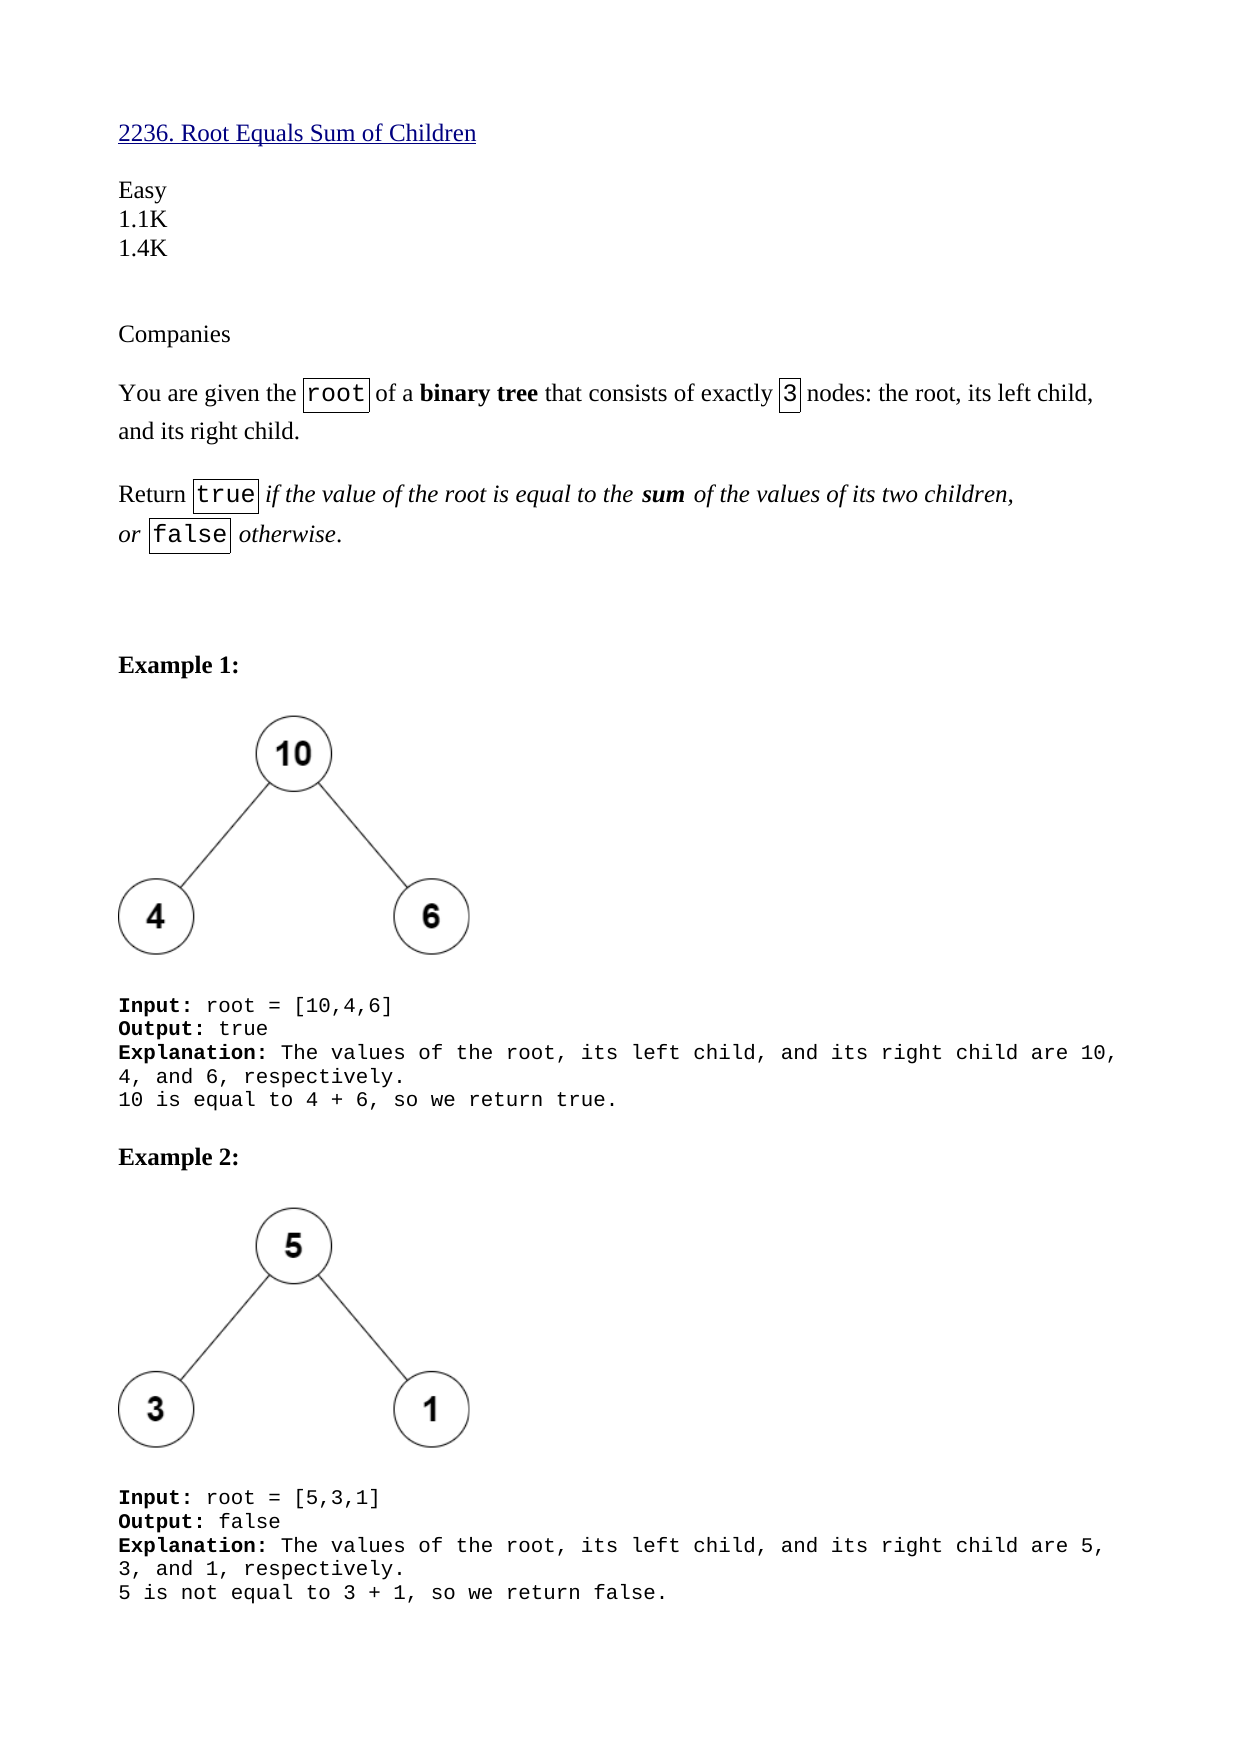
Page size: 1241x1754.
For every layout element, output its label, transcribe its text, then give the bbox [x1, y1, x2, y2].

text 1.1K [118, 204, 1122, 233]
picture [118, 712, 470, 961]
text Companies [118, 319, 1122, 348]
text Input: root = [5,3,1] [118, 1487, 1122, 1511]
text Explanation: The values of the root, its left child, and its right child are 10, 4, and 6, respectively. [118, 1042, 1122, 1089]
text 2236. Root Equals Sum of Children [118, 118, 1122, 147]
text Example 1: [118, 650, 1122, 678]
text Output: true [118, 1018, 1122, 1042]
text 1.4K [118, 233, 1122, 262]
text 5 is not equal to 3 + 1, so we return false. [118, 1582, 1122, 1606]
text Return true if the value of the root is equal to the sum of the values of its two children, or false otherwise. [118, 479, 1122, 553]
text You are given the root of a binary tree that consists of exactly 3 nodes: the root, its left child, and its right child. [118, 378, 1122, 445]
text Explanation: The values of the root, its left child, and its right child are 5, 3, and 1, respectively. [118, 1535, 1122, 1582]
picture [118, 1205, 470, 1454]
text Example 2: [118, 1142, 1122, 1171]
text 10 is equal to 4 + 6, so we return true. [118, 1089, 1122, 1113]
text Input: root = [10,4,6] [118, 995, 1122, 1018]
text Easy [118, 176, 1122, 204]
text Output: false [118, 1511, 1122, 1535]
